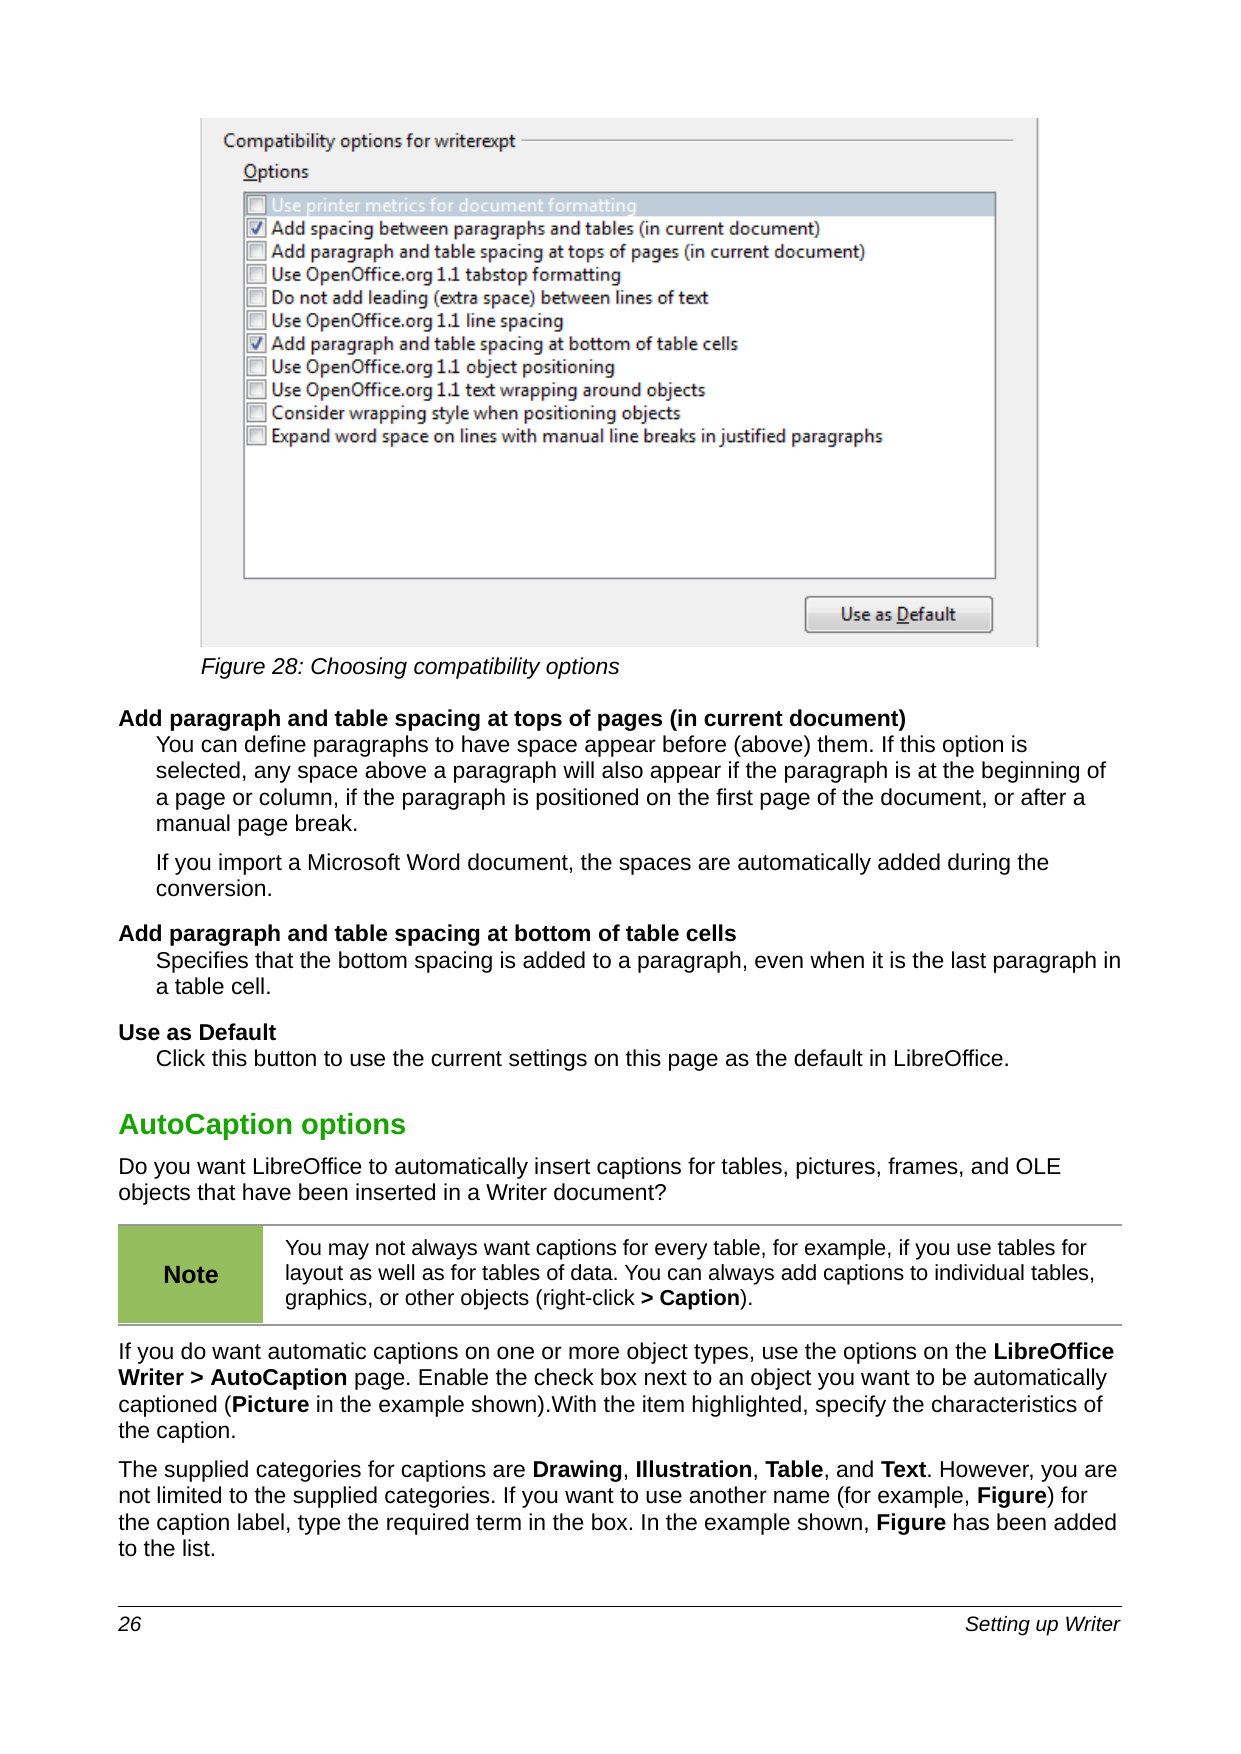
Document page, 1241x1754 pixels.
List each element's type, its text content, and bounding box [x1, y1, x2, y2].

text Add paragraph and table spacing at bottom of table cells [118, 920, 1122, 947]
text Click this button to use the current settings on this page as the default in LibreOffice. [156, 1045, 1122, 1071]
text Figure 28: Choosing compatibility options [201, 653, 1040, 679]
text The supplied categories for captions are Drawing, Illustration, Table, and Text. However, you are not limited to the supplied categories. If you want to use another name (for example, Figure) for the caption label, type the required term in the box. In the example shown, Figure has been added to the list. [118, 1456, 1122, 1561]
text You can define paragraphs to have space appear before (above) them. If this option is selected, any space above a paragraph will also appear if the paragraph is at the beginning of a page or column, if the paragraph is positioned on the first page of the document, or after a manual page break. [156, 731, 1122, 836]
subtitle AutoCaption options [118, 1107, 1122, 1140]
text If you import a Microsoft Word document, the spaces are automatically added during the conversion. [156, 849, 1122, 901]
picture [200, 118, 1040, 647]
text Do you want LibreOffice to automatically insert captions for tables, pictures, frames, and OLE objects that have been inserted in a Writer document? [118, 1153, 1122, 1205]
text Use as Default [118, 1018, 1122, 1045]
table_header Note [118, 1226, 263, 1323]
table_header You may not always want captions for every table, for example, if you use tables for layout as well as for tables of data. You can always add captions to individual tables, graphics, or other objects (right-click > Caption). [264, 1226, 1122, 1323]
text If you do want automatic captions on one or more object types, use the options on the LibreOffice Writer > AutoCaption page. Enable the check box next to an object you want to be automatically captioned (Picture in the example shown).With the item highlighted, specify the characteristics of the caption. [118, 1338, 1122, 1443]
text Add paragraph and table spacing at tops of pages (in current document) [118, 704, 1122, 731]
text Specifies that the bottom spacing is added to a paragraph, even when it is the last paragraph in a table cell. [156, 947, 1122, 999]
